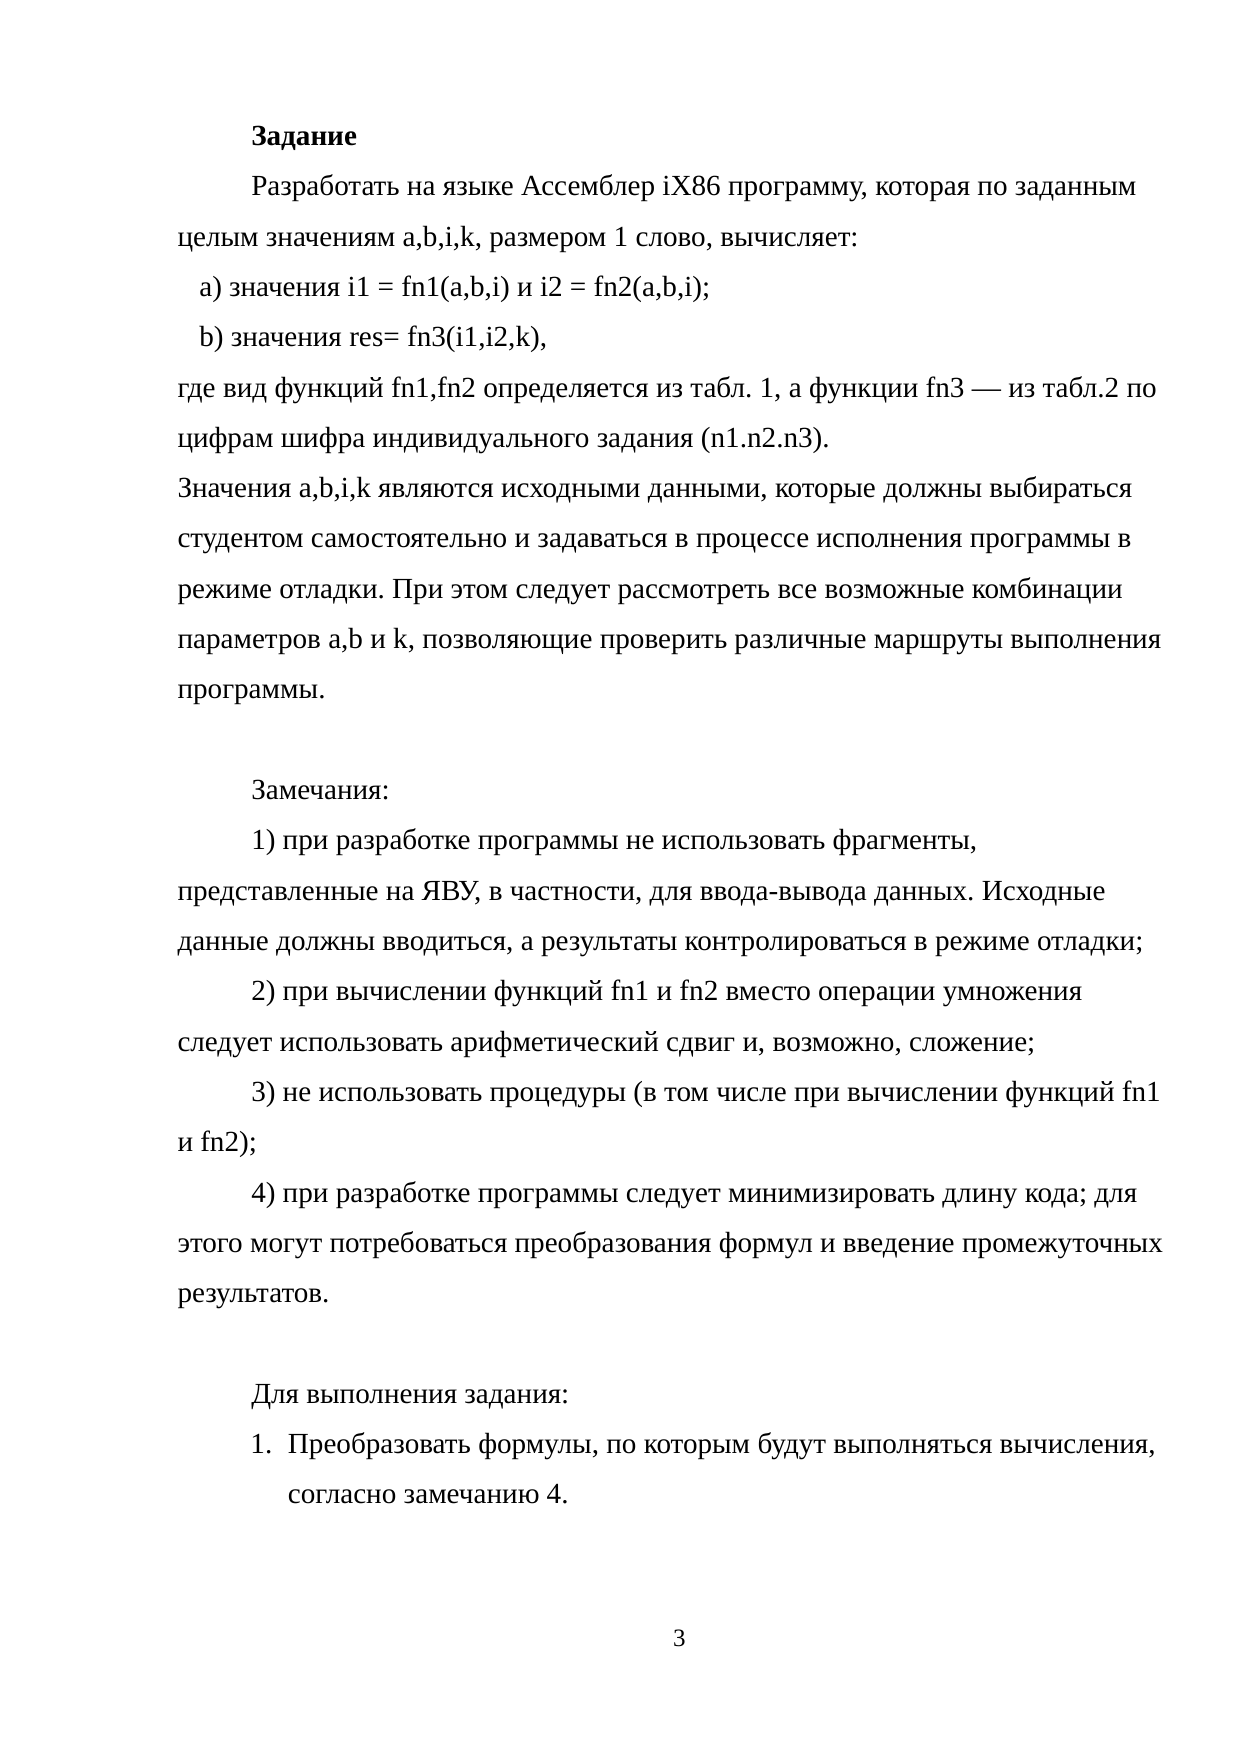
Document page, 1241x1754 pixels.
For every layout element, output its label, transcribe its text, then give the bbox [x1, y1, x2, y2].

text Разработать на языке Ассемблер iX86 программу, которая по заданным целым значениям a,b,i,k, размером 1 слово, вычисляет: [177, 168, 1181, 252]
text Замечания: [177, 772, 1181, 806]
text Для выполнения задания: [177, 1376, 1181, 1409]
text 3) не использовать процедуры (в том числе при вычислении функций fn1 и fn2); [177, 1074, 1181, 1158]
text Значения a,b,i,k являются исходными данными, которые должны выбираться студентом самостоятельно и задаваться в процессе исполнения программы в режиме отладки. При этом следует рассмотреть все возможные комбинации параметров a,b и k, позволяющие проверить различные маршруты выполнения программы. [177, 470, 1181, 705]
text а) значения i1 = fn1(a,b,i) и i2 = fn2(a,b,i); [177, 269, 1181, 303]
text где вид функций fn1,fn2 определяется из табл. 1, а функции fn3 — из табл.2 по цифрам шифра индивидуального задания (n1.n2.n3). [177, 370, 1181, 453]
list Преобразовать формулы, по которым будут выполняться вычисления, согласно замечанию 4. [250, 1426, 1181, 1510]
text 1) при разработке программы не использовать фрагменты, представленные на ЯВУ, в частности, для ввода-вывода данных. Исходные данные должны вводиться, а результаты контролироваться в режиме отладки; [177, 822, 1181, 957]
text 2) при вычислении функций fn1 и fn2 вместо операции умножения следует использовать арифметический сдвиг и, возможно, сложение; [177, 973, 1181, 1057]
text b) значения res= fn3(i1,i2,k), [177, 319, 1181, 353]
text 4) при разработке программы следует минимизировать длину кода; для этого могут потребоваться преобразования формул и введение промежуточных результатов. [177, 1175, 1181, 1309]
text Задание [177, 118, 1181, 152]
